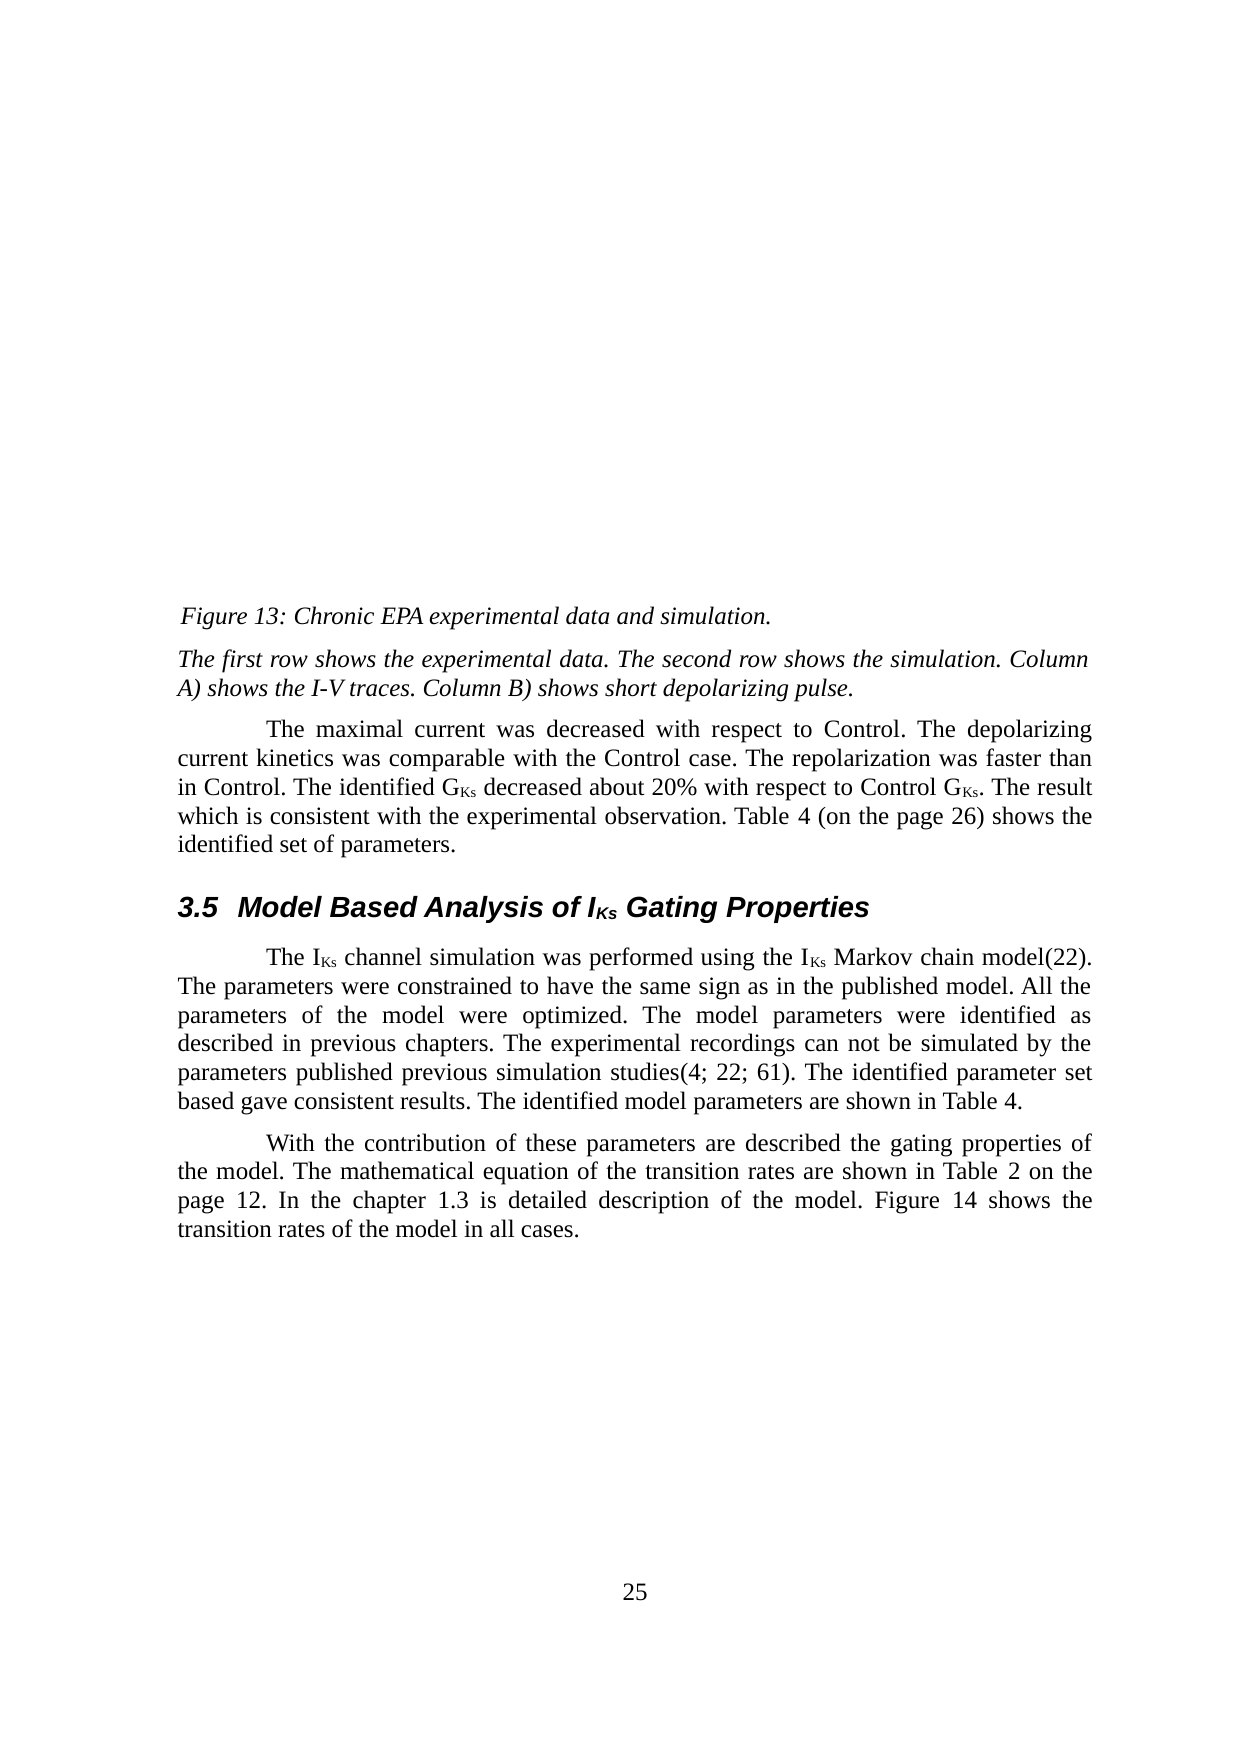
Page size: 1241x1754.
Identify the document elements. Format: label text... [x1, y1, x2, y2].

text Figure 13: Chronic EPA experimental data and simulation. [180, 601, 1089, 630]
text The IKs channel simulation was performed using the IKs Markov chain model(22). The parameters were constrained to have the same sign as in the published model. All the parameters of the model were optimized. The model parameters were identified as described in previous chapters. The experimental recordings can not be simulated by the parameters published previous simulation studies(4; 22; 61). The identified parameter set based gave consistent results. The identified model parameters are shown in Table 4. [177, 942, 1093, 1115]
text With the contribution of these parameters are described the gating properties of the model. The mathematical equation of the transition rates are shown in Table 2 on the page 12. In the chapter 1.3 is detailed description of the model. Figure 14 shows the transition rates of the model in all cases. [177, 1128, 1093, 1243]
text The maximal current was decreased with respect to Control. The depolarizing current kinetics was comparable with the Control case. The repolarization was faster than in Control. The identified GKs decreased about 20% with respect to Control GKs. The result which is consistent with the experimental observation. Table 4 (on the page 26) shows the identified set of parameters. [177, 714, 1093, 858]
text The first row shows the experimental data. The second row shows the simulation. Column A) shows the I-V traces. Column B) shows short depolarizing pulse. [177, 177, 1093, 702]
subtitle Model Based Analysis of IKs Gating Properties [177, 890, 1093, 923]
